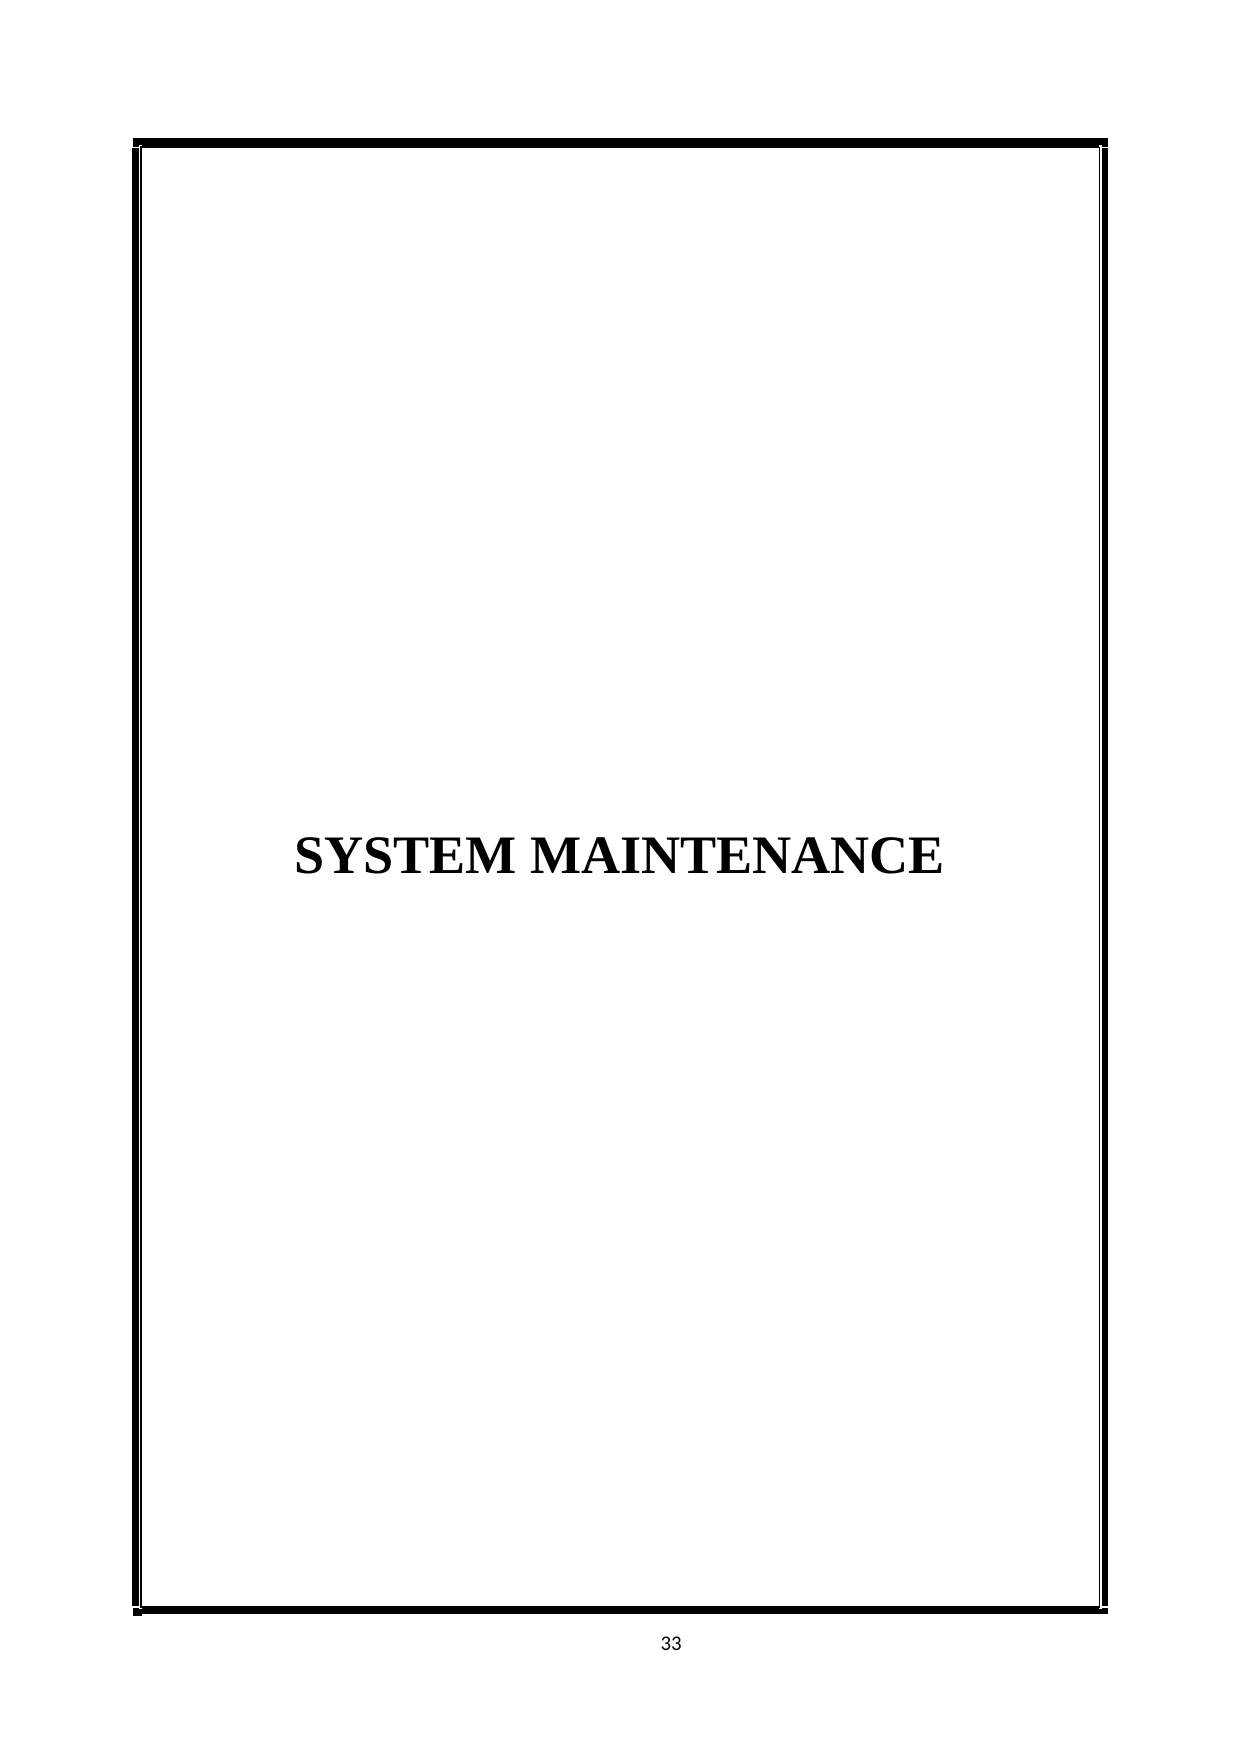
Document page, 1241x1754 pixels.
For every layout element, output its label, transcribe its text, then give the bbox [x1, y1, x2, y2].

subtitle SYSTEM MAINTENANCE [294, 823, 1123, 885]
